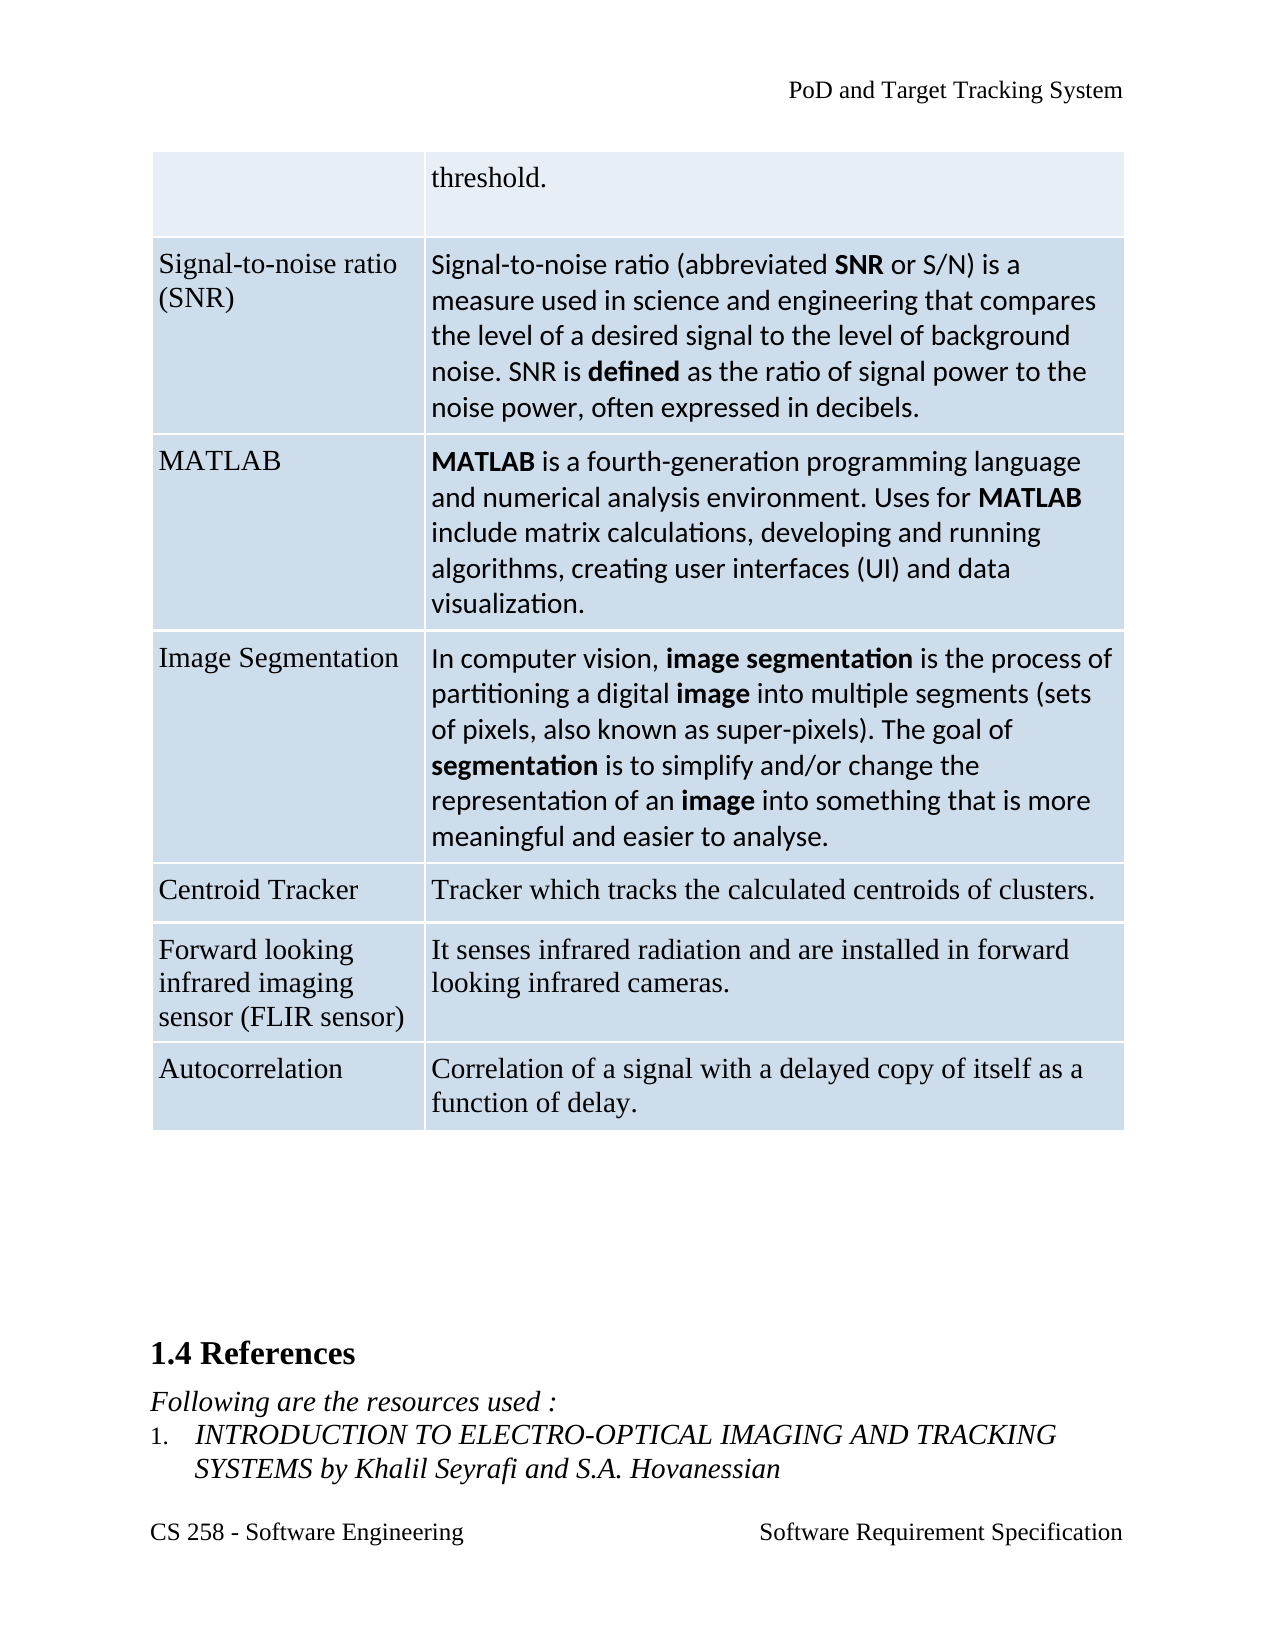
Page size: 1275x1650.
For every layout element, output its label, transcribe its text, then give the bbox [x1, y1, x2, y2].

table_cell Autocorrelation [153, 1043, 424, 1130]
table_cell threshold. [426, 152, 1124, 236]
subtitle 1.4 References [150, 1333, 1125, 1371]
list INTRODUCTION TO ELECTRO-OPTICAL IMAGING AND TRACKING SYSTEMS by Khalil Seyrafi and S.A. Hovanessian [150, 1417, 1125, 1484]
table_cell In computer vision, image segmentation is the process of partitioning a digital image into multiple segments (sets of pixels, also known as super-pixels). The goal of segmentation is to simplify and/or change the representation of an image into something that is more meaningful and easier to analyse. [426, 632, 1124, 862]
table_cell [153, 152, 424, 236]
table_cell Signal-to-noise ratio (SNR) [153, 238, 424, 433]
table_cell Centroid Tracker [153, 864, 424, 921]
table_cell MATLAB is a fourth-generation programming language and numerical analysis environment. Uses for MATLAB include matrix calculations, developing and running algorithms, creating user interfaces (UI) and data visualization. [426, 435, 1124, 629]
table_cell Image Segmentation [153, 632, 424, 862]
table_cell Correlation of a signal with a delayed copy of itself as a function of delay. [426, 1043, 1124, 1130]
table_cell MATLAB [153, 435, 424, 629]
table_cell Forward looking infrared imaging sensor (FLIR sensor) [153, 924, 424, 1041]
table_cell Signal-to-noise ratio (abbreviated SNR or S/N) is a measure used in science and engineering that compares the level of a desired signal to the level of background noise. SNR is defined as the ratio of signal power to the noise power, often expressed in decibels. [426, 238, 1124, 433]
text Following are the resources used : [150, 1384, 1125, 1417]
table_cell It senses infrared radiation and are installed in forward looking infrared cameras. [426, 924, 1124, 1041]
table_cell Tracker which tracks the calculated centroids of clusters. [426, 864, 1124, 921]
